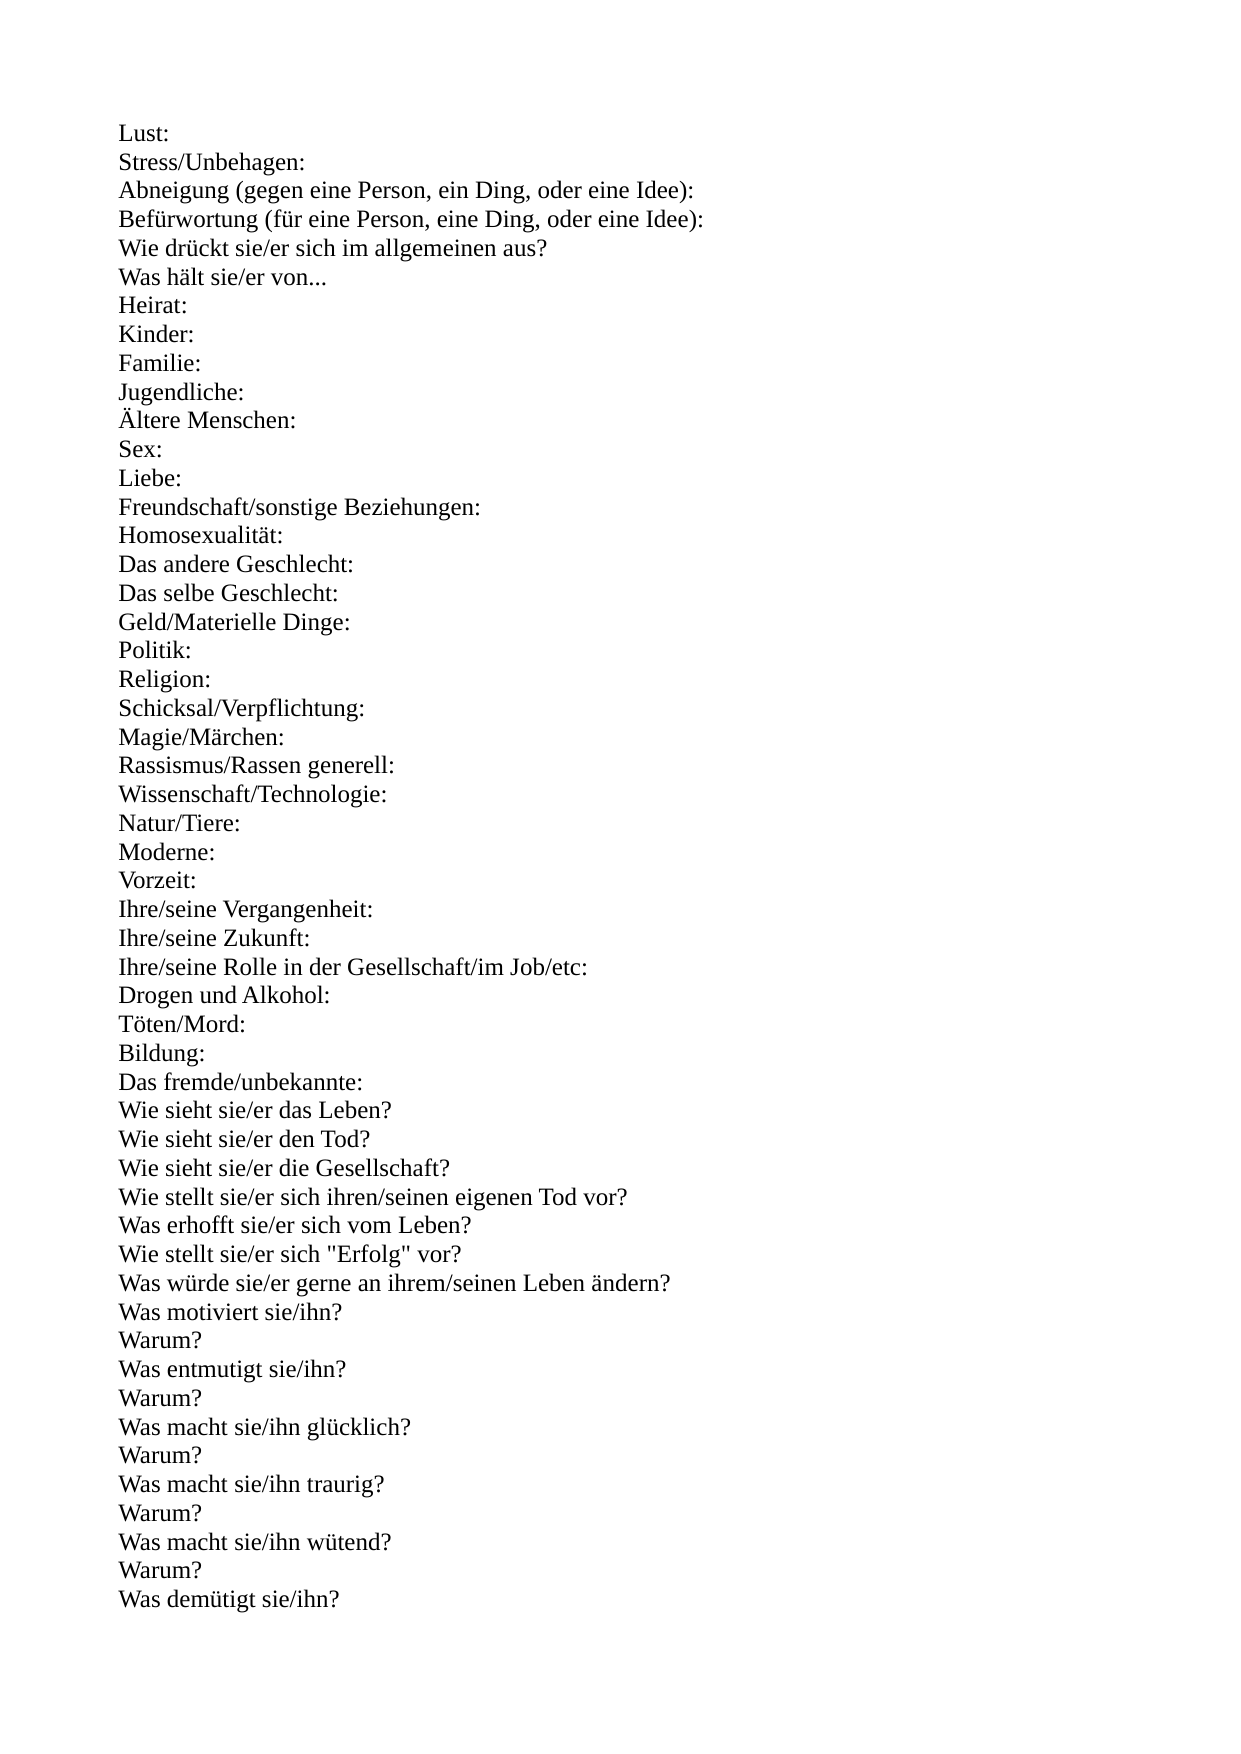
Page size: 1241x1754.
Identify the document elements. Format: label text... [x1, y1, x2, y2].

text Lust: Stress/Unbehagen: Abneigung (gegen eine Person, ein Ding, oder eine Idee): Befürwortung (für eine Person, eine Ding, oder eine Idee): Wie drückt sie/er sich im allgemeinen aus? Was hält sie/er von... Heirat: Kinder: Familie: Jugendliche: Ältere Menschen: Sex: Liebe: Freundschaft/sonstige Beziehungen: Homosexualität: Das andere Geschlecht: Das selbe Geschlecht: Geld/Materielle Dinge: Politik: Religion: Schicksal/Verpflichtung: Magie/Märchen: Rassismus/Rassen generell: Wissenschaft/Technologie: Natur/Tiere: Moderne: Vorzeit: Ihre/seine Vergangenheit: Ihre/seine Zukunft: Ihre/seine Rolle in der Gesellschaft/im Job/etc: Drogen und Alkohol: Töten/Mord: Bildung: Das fremde/unbekannte: Wie sieht sie/er das Leben? Wie sieht sie/er den Tod? Wie sieht sie/er die Gesellschaft? Wie stellt sie/er sich ihren/seinen eigenen Tod vor? Was erhofft sie/er sich vom Leben? Wie stellt sie/er sich "Erfolg" vor? Was würde sie/er gerne an ihrem/seinen Leben ändern? Was motiviert sie/ihn? Warum? Was entmutigt sie/ihn? Warum? Was macht sie/ihn glücklich? Warum? Was macht sie/ihn traurig? Warum? Was macht sie/ihn wütend? Warum? Was demütigt sie/ihn? [118, 118, 1122, 1613]
